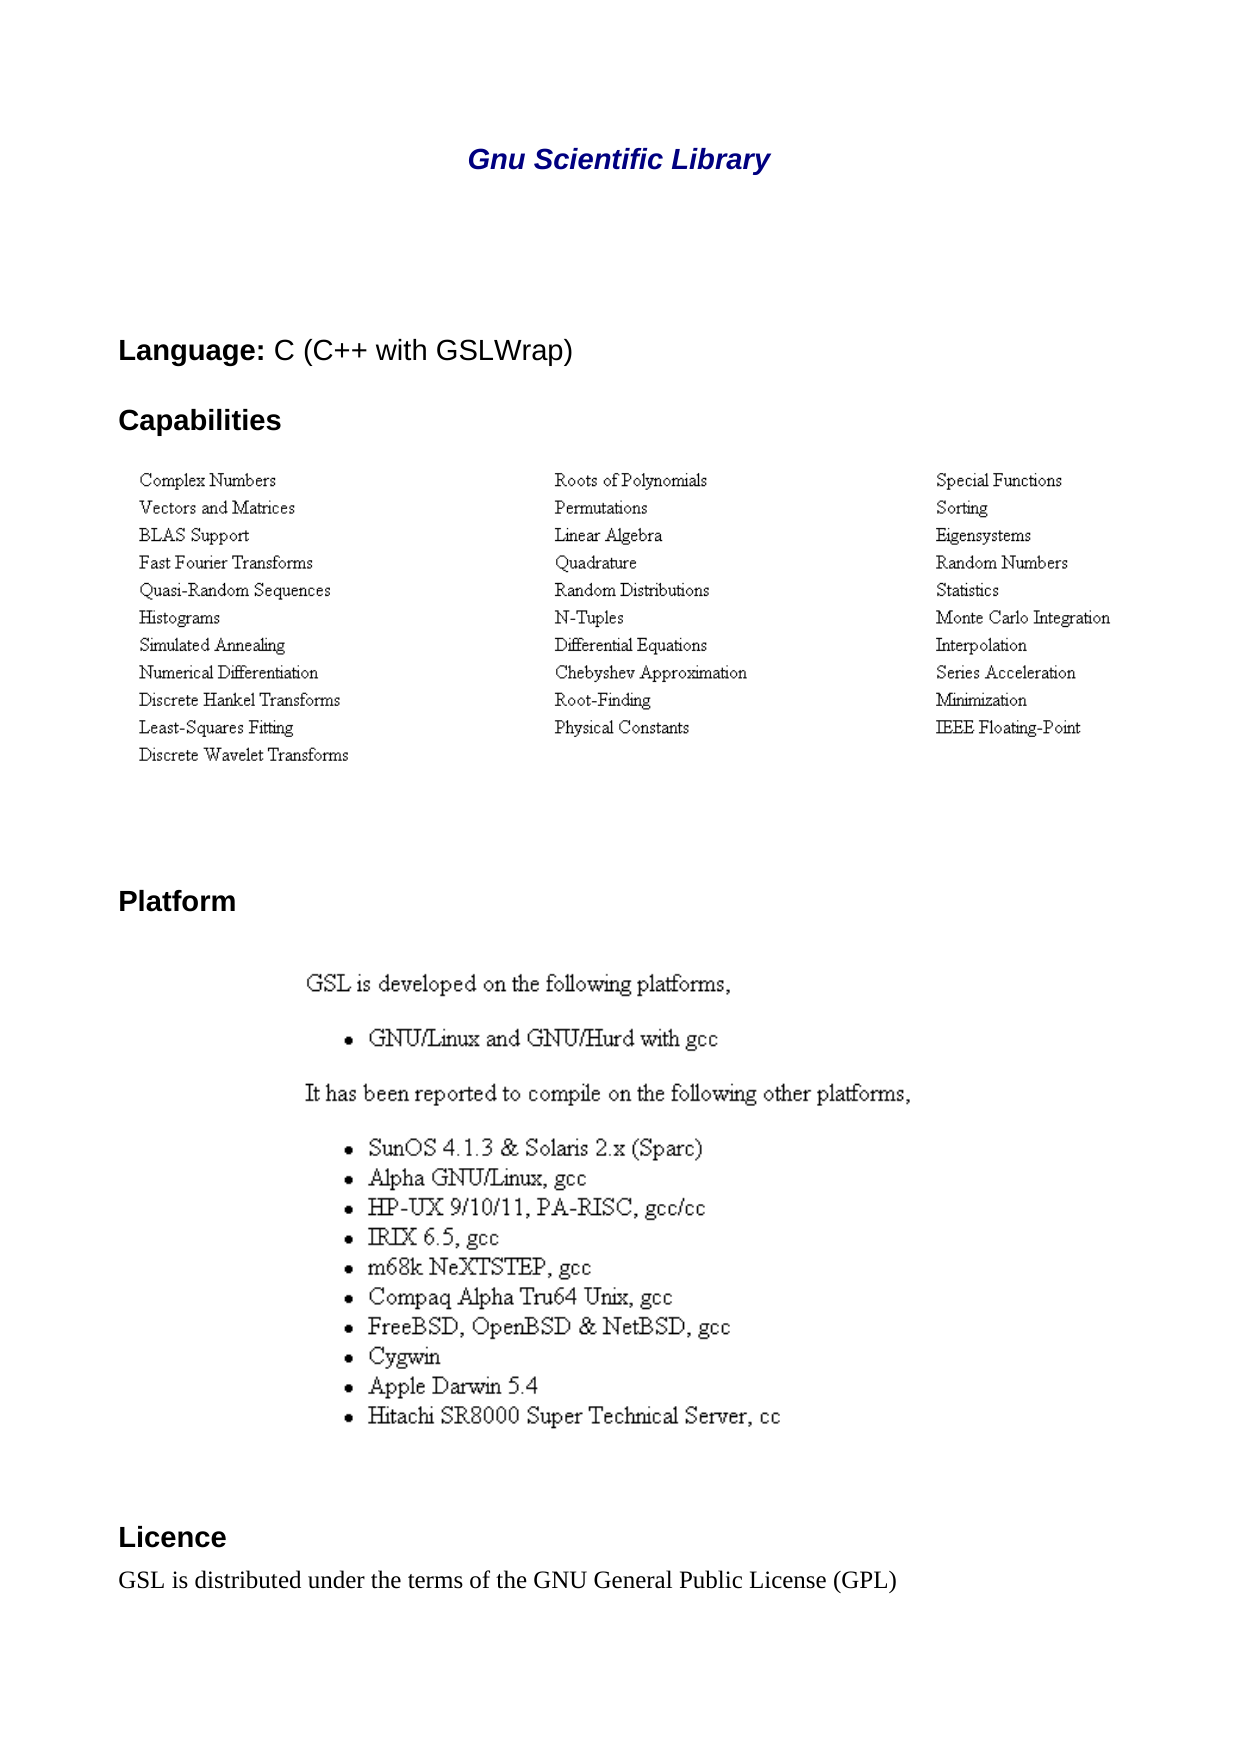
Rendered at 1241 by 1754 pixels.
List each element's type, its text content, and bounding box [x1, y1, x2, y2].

subtitle Capabilities [118, 404, 1122, 437]
subtitle Language: C (C++ with GSLWrap) [118, 334, 1122, 366]
subtitle Gnu Scientific Library [118, 143, 1122, 176]
subtitle Platform [118, 885, 1122, 918]
picture [118, 466, 1122, 780]
picture [295, 965, 938, 1452]
text GSL is distributed under the terms of the GNU General Public License (GPL) [118, 1566, 1122, 1594]
subtitle Licence [118, 1521, 1122, 1554]
